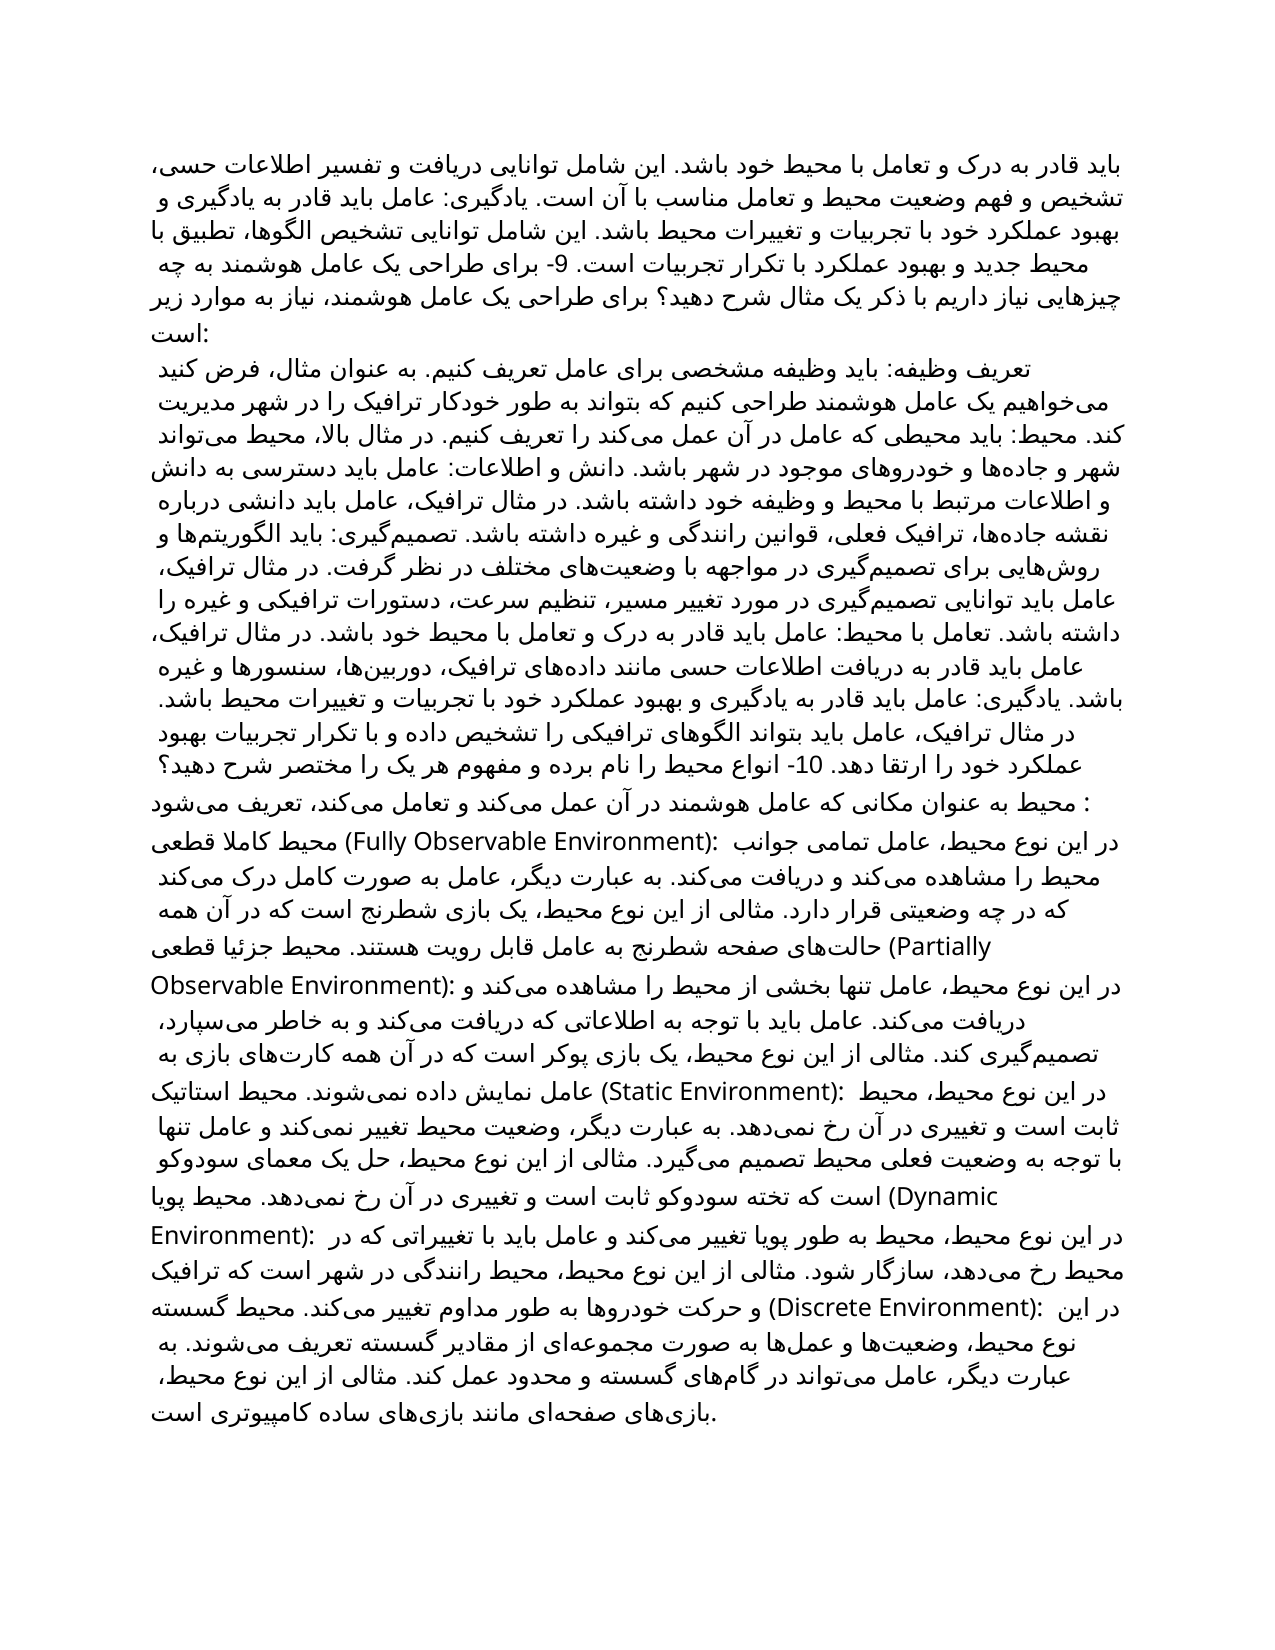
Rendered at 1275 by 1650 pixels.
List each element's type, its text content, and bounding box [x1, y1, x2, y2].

text Muhammad Reza: turing-test tt 1- تست تورینگ مربوط به کدام تعریف هوش مصنوعی است و عملکرد این تست را شرح دهید؟ تست تورینگ مربوط به تعریف هوش مصنوعی است. این تست در سال 1950 توسط عالم ریاضی و فیزیکدان بریتانیایی آلن تورینگ ارائه شد. هدف این تست ارزیابی توانایی یک ماشین برای نمایش رفتار هوشمندانه و تولید پاسخ‌های مشابه به انسان‌ها است. عملکرد تست تورینگ به این صورت است که یک ارتباط تعاملی بین یک انسان و یک ماشین برقرار می‌شود. یک داور (انسان) و یک متقاعد کننده (ماشین) در اتاق‌های جداگانه قرار می‌گیرند و ارتباطی تنها از طریق پیام‌های متنی بین آن‌ها برقرار است. داور باید تشخیص دهد که آیا نوشته‌هایی که دریافت می‌کند از یک انسان یا یک ماشین است. اگر ماشین توانایی این را داشته باشد که داور را به اندازه کافی فریب دهد و معتقد کند که ماشین انسان است، آنگاه ماشین به عنوان دارای هوش مصنوعی شناخته می‌شود. تست تورینگ برای ارزیابی هوش مصنوعی مورد استفاده قرار می‌گیرد، زیرا این تست به صورت مستقیم توانایی ماشین در تقلید رفتار هوشمندانه انسان را می‌سنجد. با این حال، این تست نیز مورد بحث و انتقاد قرار گرفته است و بسیاری از عوامل از جمله پیچیدگی مسئله، توانایی تقلید و برخورد با مواقع خارج از دامنه آموزش و قابلیت هوش معمولی را در این تست دچار مشکل می‌کند. بنابراین، تست تورینگ تنها یکی از روش‌های ارزیابی هوش مصنوعی است و نمی‌تواند به تنهایی درک کامل از هوش ماشین را فراهم کند. 2- رهیافت عامل خردمند نسبت به رهیافت قوانین تفکر دو امتیاز دارد با توجه به شرح هر یک به طور مجزا آن دو امتیاز را بیان بقرمایید؟ رهیافت عامل خردمند و رهیافت قوانین تفکر دو رویکردهای متفاوت در طراحی سیستم‌های هوش مصنوعی هستند. رهیافت عامل خردمند: در رهیافت عامل خردمند، سیستم‌های هوش مصنوعی بر اساس تفکر و عملکرد انسان بنا می‌شوند. این رویکرد بر این اصل تکیه می‌کند که اگر سیستم‌ها قادر باشند تفکر و تصمیم‌گیری مشابه با انسان را انجام دهند، پس می‌توانند به عنوان یک عامل خردمند در نظر گرفته شوند. در این رویکرد، معمولاً از الگوریتم‌ها و فرایندهایی مانند یادگیری ماشینی، استدلال، تصمیم‌گیری و تفکر استفاده می‌شود. رهیافت عامل خردمند تمرکز بیشتری بر رفتار و عملکرد هوشمندانه دارد. رهیافت قوانین تفکر: در رهیافت قوانین تفکر، سیستم‌های هوش مصنوعی بر اساس قوانین و قواعد منطقی بنا می‌شوند. در این رویکرد، قوانین و قواعد منطقی به صورت صریح برنامه‌ریزی می‌شوند و سیستم بر اساس این قوانین تصمیم‌گیری می‌کند و به سوالات پاسخ می‌دهد. معمولاً این قوانین به صورت الگوریتم‌های قاعده‌مند و قواعد دستوری برنامه‌نویسی می‌شوند. رهیافت قوانین تفکر تمرکز بیشتری بر قوانین و قواعد منطقی دارد. بنابراین، دو امتیاز اصلی این دو رویکرد به شرح زیر است: رهیافت عامل خردمند تمرکز بیشتری بر رفتار و عملکرد هوشمندانه دارد و سعی می‌کند تا به تقلید از تفکر انسان بپردازد. رهیافت قوانین تفکر تمرکز بیشتری بر قوانین و قواعد منطقی دارد و سعی می‌کند تا با استفاده از قواعد صریح، تصمیم‌گیری منطقی را به عمل بیاورد. 3-کارهایی که در حوزه نمایش دانش یا بازنمایی دانش انجام میشود به کدام علم بیشتر مرتبط است شرح دهید؟ کارهایی که در حوزه نمایش دانش یا بازنمایی دانش انجام می‌شود، بیشتر مرتبط با علم دانش‌شناسی مصنوعی و علم اطلاعات است. دانش‌شناسی مصنوعی: این علم به بررسی روش‌ها و تکنیک‌هایی می‌پردازد که در طراحی و پیاده‌سازی سیستم‌های هوشمند و برقراری قابلیت ارتباط با کامپیوتر، جمع‌آوری، نمایش و استفاده از دانش مورد نیاز می‌شود. در این حوزه، روش‌ها و الگوریتم‌هایی برای نمایش دانش و بازنمایی آن در سیستم‌های هوشمند طراحی می‌شود. این علم به بررسی مفاهیمی مانند معناشناسی، منطق، استنتاج و یادگیری ماشینی نیز پرداخته و سعی در توسعه روش‌هایی دارد که به سیستم‌ها امکان ادراک، دانش‌آموزی و استفاده از دانش را می‌دهد. علم اطلاعات: این علم به مطالعه، تحلیل و سازماندهی اطلاعات می‌پردازد. در حوزه نمایش دانش، نیازمندی‌ها و روش‌های اطلاعاتی برای نمایش و بازنمایی دانش طراحی می‌شوند. این علم مفاهیمی مانند ساختار اطلاعات، سامانه‌های مدیریت اطلاعات و تکنیک‌های جستجو را مورد بررسی قرار می‌دهد. هدف اصلی این علم، فراهم کردن روش‌هایی برای سازماندهی و ارائه اطلاعات به صورت قابل فهم و قابل استفاده برای سیستم‌های هوشمند است. 4- تفاوت خردمندی با کمال مطلوب را به درستی شرح دهید؟ خردمندی به معنای داشتن هوش، تجربه و توانایی‌های ذهنی و عقلی مناسب است. یک فرد خردمند قادر است تصمیمات موفق و منطقی بگیرد، مسائل را تحلیل کند و به بهترین راه حل‌ها برسد. خردمندی بیشتر به مهارت‌های ذهنی و فرایند تفکر مرتبط است. از سوی دیگر، کمال مطلوب به معنای داشتن ویژگی‌ها یا خصوصیات بی‌نقص و بی‌عیب است. در این مفهوم، هدف افراد این است که به حداکثر توانایی‌ها و ویژگی‌های خود برسند و کارها و اعمال خود را به صورت کامل و بی‌نقص انجام دهند. معیارهای کمال مطلوب می‌توانند برای هر فرد یا شرایط متفاوت باشند و به میزان انطباق با این معیارها، کمال مطلوب برآورده می‌شود. به طور خلاصه، خردمندی بیشتر به مهارت‌های فکری و تفکر منطقی اشاره دارد. در حالی که کمال مطلوب به میزان انطباق با معیارهای بی‌نقص و کاملی که برای هر فرد یا شرایط تعیین می‌شود، اشاره دارد. 5- مواردی که تحت عنوان محیط کار عامل مورد بررسی قرار می گیرد به ترتیب شرح دهید؟ محیط فیزیکی: شامل فضاها، موانع، اجسام و واقعیت‌های فیزیکی است که عامل هوش مصنوعی در آن فعالیت می‌کند. مثلاً، محیط می‌تواند شامل یک اتاق، یک شهر، یک محیط آبی یا حتی یک محیط مجازی باشد. وضعیت محیط: وضعیت فعلی و شرایط محیط که می‌تواند شامل موقعیت، سرعت، دما، نور، صدا و سایر ویژگی‌های فیزیکی باشد. عامل هوش مصنوعی باید بتواند اطلاعات مربوط به وضعیت محیط را تشخیص داده و استفاده کند. موانع و محدودیت‌ها: عامل ممکن است با موانع و محدودیت‌هایی در محیط کار مواجه شود که باید آن‌ها را در نظر بگیرد. مثلاً، موانع فیزیکی، قوانین و مقررات، محدودیت‌های زمانی و محدودیت‌های منابع می‌توانند در محیط کار وجود داشته باشند. تعامل با عامل‌های دیگر: در برخی محیط‌ها، عامل‌های هوش مصنوعی ممکن است با عامل‌های دیگر در محیط تعامل داشته باشند. این تعاملات می‌توانند شامل همکاری، رقابت و تعاملات اجتماعی باشد. تغییرات و پویایی: محیط کار ممکن است تغییر کند و پویایی داشته باشد. عامل هوش مصنوعی باید بتواند با تغییرات در محیط کار سازگار شود و راه‌حل‌های مناسب را ارائه کند. تمام این عوامل در تعامل با یکدیگر، محیط کار هوش مصنوعی را شکل می‌دهند و بر رفتار و عملکرد عامل‌های هوش مصنوعی تأثیرگذارند. 6- عامل واکنشی یادگیرنده را با رسم نمودار شماتیک آن توضیح دهید؟ عامل واکنشی یادگیرنده یک نوع عامل هوش مصنوعی است که بر اساس ورودی‌های دریافتی از محیط، عملکرد واکنشی را انجام می‌دهد و به تدریج از تجربه‌های خود یادگیری می‌کند. [محیط] --> [حسگر] --> [عملکرد واکنشی] --> [عملکرد اجرایی] --> [عملکرد بررسی] --> [بازخورد] --> [یادگیری] محیط: محیط که عامل در آن عمل می‌کند و از آن ورودی دریافت می‌کند. حسگر: بخشی از عامل که وظیفه تشخیص و دریافت ورودی‌های محیط را دارد. این ورودی‌ها می‌توانند اطلاعات حسی مانند دما، نور، صدا و یا داده‌های دیگری باشند. عملکرد واکنشی: بخشی از عامل که وظیفه تحلیل و پردازش ورودی‌های دریافتی و تولید واکنش‌های مناسب را بر عهده دارد. این عملکرد بر اساس قوانین و الگوریتم‌هایی که در عامل پیاده‌سازی شده است، انجام می‌شود. عملکرد اجرایی: بخشی از عامل که وظیفه انجام عملکردهای فیزیکی و اجرای عملکردهای تولید شده توسط عملکرد واکنشی را دارد. مثلاً، اگر عملکرد واکنشی تصمیمی را اتخاذ کند، عملکرد اجرایی وظیفه انجام آن تصمیم را دارد. عملکرد بررسی: بخشی از عامل که وظیفه بررسی و ارزیابی عملکردهای اجرایی را دارد و در صورت نیاز به تغییر و بهبود، اقدامات لازم را انجام می‌دهد. بازخورد: بخشی از عامل که وظیفه ارسال بازخورد به محیط بر اساس عملکردهای اجرایی واکنشی را دارد. بازخورد می‌تواند شامل اطلاعات حسی، سیگنال‌های الکترونیکی و یا سایر اشکال باشد. یادگیری: بخشی از عامل که وظیفه یادگیری از تجربه‌ها و بازخوردها را دارد تا عملکردها و واکنش‌های بهتری را در آینده ارائه دهد. این بخش می‌تواند الگوریتم‌ها و روش‌های یادگیری ماشینی را برای بهبود عملکرد واکنشی فراهم کند. 7-تابع عامل در چه صورت عامل را تشریح می کند و عمده ترین مشکلی که این کار می تواند داشته باشد چیست؟ تابع عامل به شکلی است که وظیفه توصیف و تشریح عملکرد عامل را دارد. این تابع در واقع قوانین و الگوریتم‌هایی است که عامل بر اساس آن‌ها تصمیم‌گیری و عملکرد خود را انجام می‌دهد. عمده‌ترین مشکلی که تابع عامل می‌تواند داشته باشد، مشکل تعریف ناقص یا نادرست تابع باشد. اگر تابع عامل به درستی تعریف نشده یا قوانین و الگوریتم‌های مناسبی در آن لحاظ نشده باشد، عامل قادر به انجام عملکردها و تصمیم‌گیری‌های صحیح نخواهد بود. به عبارت دیگر، عامل نمی‌تواند به درستی واکنش نشان دهد یا از تجربیات خود یادگیری کند. علاوه بر این، تابع عامل ممکن است با مشکلات دیگری نیز مواجه شود مانند: پیچیدگی زیاد: اگر تابع عامل پیچیده و سنگین باشد، ممکن است محاسبات زمان‌بری نیاز داشته باشد و عامل به صورت کامل عمل نکند. عدم تطابق با محیط: اگر تابع عامل با محیط سازگاری نداشته باشد یا به درستی توصیف نشود، عامل قادر به تعامل صحیح با محیط نخواهد بود و عملکرد نامناسبی خواهد داشت. عدم انعطاف‌پذیری: اگر تابع عامل قابلیت تطبیق و تغییر با تغییرات محیط را نداشته باشد، عامل قادر به تنظیم و بهبود عملکرد خود در مواجهه با محیط جدید نخواهد بود. 8- مفهوم عقلانیت و پیش نیازهای عقلانیت را به طور کامل شرح دهید؟ عقلانیت به معنای داشتن توانایی‌ها و ویژگی‌هایی است که برای انجام فعالیت‌های هوشمندانه و تصمیم‌گیری‌های منطقی و عقلانی لازم است. در حوزه هوش مصنوعی، عقلانیت به توانایی یک سامانه یا عامل مصنوعی اشاره دارد که قادر به انجام فعالیت‌های هوشمندانه، انتخاب بهینه و تصمیم‌گیری‌های منطقی است. پیش نیازهای عقلانیت در هوش مصنوعی عبارتند از: داشتن دانش: عامل مصنوعی باید دسترسی به دانش و اطلاعات مرتبط با محیط و وظیفه خود داشته باشد. این دانش می‌تواند به صورت قوانین، فرضیات، الگوریتم‌ها، مدل‌ها و غیره باشد. توانایی استدلال: عامل باید قادر به استنتاج و استدلال منطقی باشد. این شامل توانایی استنتاج از فرضیات، استنتاج منطقی و ترکیب اطلاعات مختلف برای رسیدن به نتیجه‌گیری منطقی است. تصمیم‌گیری: عامل باید قادر به انتخاب عملیات و راهبردهای مناسب برای رسیدن به هدف خود باشد. این شامل توانایی ارزیابی و انتخاب بهینه بین گزینه‌های موجود است. تعامل با محیط: عامل باید قادر به درک و تعامل با محیط خود باشد. این شامل توانایی دریافت و تفسیر اطلاعات حسی، تشخیص و فهم وضعیت محیط و تعامل مناسب با آن است. یادگیری: عامل باید قادر به یادگیری و بهبود عملکرد خود با تجربیات و تغییرات محیط باشد. این شامل توانایی تشخیص الگوها، تطبیق با محیط جدید و بهبود عملکرد با تکرار تجربیات است. 9- برای طراحی یک عامل هوشمند به چه چیزهایی نیاز داریم با ذکر یک مثال شرح دهید؟ برای طراحی یک عامل هوشمند، نیاز به موارد زیر است: تعریف وظیفه: باید وظیفه مشخصی برای عامل تعریف کنیم. به عنوان مثال، فرض کنید می‌خواهیم یک عامل هوشمند طراحی کنیم که بتواند به طور خودکار ترافیک را در شهر مدیریت کند. محیط: باید محیطی که عامل در آن عمل می‌کند را تعریف کنیم. در مثال بالا، محیط می‌تواند شهر و جاده‌ها و خودروهای موجود در شهر باشد. دانش و اطلاعات: عامل باید دسترسی به دانش و اطلاعات مرتبط با محیط و وظیفه خود داشته باشد. در مثال ترافیک، عامل باید دانشی درباره نقشه جاده‌ها، ترافیک فعلی، قوانین رانندگی و غیره داشته باشد. تصمیم‌گیری: باید الگوریتم‌ها و روش‌هایی برای تصمیم‌گیری در مواجهه با وضعیت‌های مختلف در نظر گرفت. در مثال ترافیک، عامل باید توانایی تصمیم‌گیری در مورد تغییر مسیر، تنظیم سرعت، دستورات ترافیکی و غیره را داشته باشد. تعامل با محیط: عامل باید قادر به درک و تعامل با محیط خود باشد. در مثال ترافیک، عامل باید قادر به دریافت اطلاعات حسی مانند داده‌های ترافیک، دوربین‌ها، سنسورها و غیره باشد. یادگیری: عامل باید قادر به یادگیری و بهبود عملکرد خود با تجربیات و تغییرات محیط باشد. در مثال ترافیک، عامل باید بتواند الگوهای ترافیکی را تشخیص داده و با تکرار تجربیات بهبود عملکرد خود را ارتقا دهد. 10- انواع محیط را نام برده و مفهوم هر یک را مختصر شرح دهید؟ محیط به عنوان مکانی که عامل هوشمند در آن عمل می‌کند و تعامل می‌کند، تعریف می‌شود : محیط کاملا قطعی (Fully Observable Environment): در این نوع محیط، عامل تمامی جوانب محیط را مشاهده می‌کند و دریافت می‌کند. به عبارت دیگر، عامل به صورت کامل درک می‌کند که در چه وضعیتی قرار دارد. مثالی از این نوع محیط، یک بازی شطرنج است که در آن همه حالت‌های صفحه شطرنج به عامل قابل رویت هستند. محیط جزئیا قطعی (Partially Observable Environment): در این نوع محیط، عامل تنها بخشی از محیط را مشاهده می‌کند و دریافت می‌کند. عامل باید با توجه به اطلاعاتی که دریافت می‌کند و به خاطر می‌سپارد، تصمیم‌گیری کند. مثالی از این نوع محیط، یک بازی پوکر است که در آن همه کارت‌های بازی به عامل نمایش داده نمی‌شوند. محیط استاتیک (Static Environment): در این نوع محیط، محیط ثابت است و تغییری در آن رخ نمی‌دهد. به عبارت دیگر، وضعیت محیط تغییر نمی‌کند و عامل تنها با توجه به وضعیت فعلی محیط تصمیم می‌گیرد. مثالی از این نوع محیط، حل یک معمای سودوکو است که تخته سودوکو ثابت است و تغییری در آن رخ نمی‌دهد. محیط پویا (Dynamic Environment): در این نوع محیط، محیط به طور پویا تغییر می‌کند و عامل باید با تغییراتی که در محیط رخ می‌دهد، سازگار شود. مثالی از این نوع محیط، محیط رانندگی در شهر است که ترافیک و حرکت خودروها به طور مداوم تغییر می‌کند. محیط گسسته (Discrete Environment): در این نوع محیط، وضعیت‌ها و عمل‌ها به صورت مجموعه‌ای از مقادیر گسسته تعریف می‌شوند. به عبارت دیگر، عامل می‌تواند در گام‌های گسسته و محدود عمل کند. مثالی از این نوع محیط، بازی‌های صفحه‌ای مانند بازی‌های ساده کامپیوتری است. محیط پیوسته (Continuous Environment): در این نوع محیط، وضعیت‌ها و عمل‌ها به صورت مقادیر پیوسته و مداوم تعریف می‌شوند. عامل باید بتواند با توجه به مقادیر پیوسته، عمل مناسب را انجام دهد. مثالی از این نوع محیط، محیط‌هایی که ماشین‌های خودران در آن‌ها عمل می‌کنند است [150, 150, 1125, 1468]
